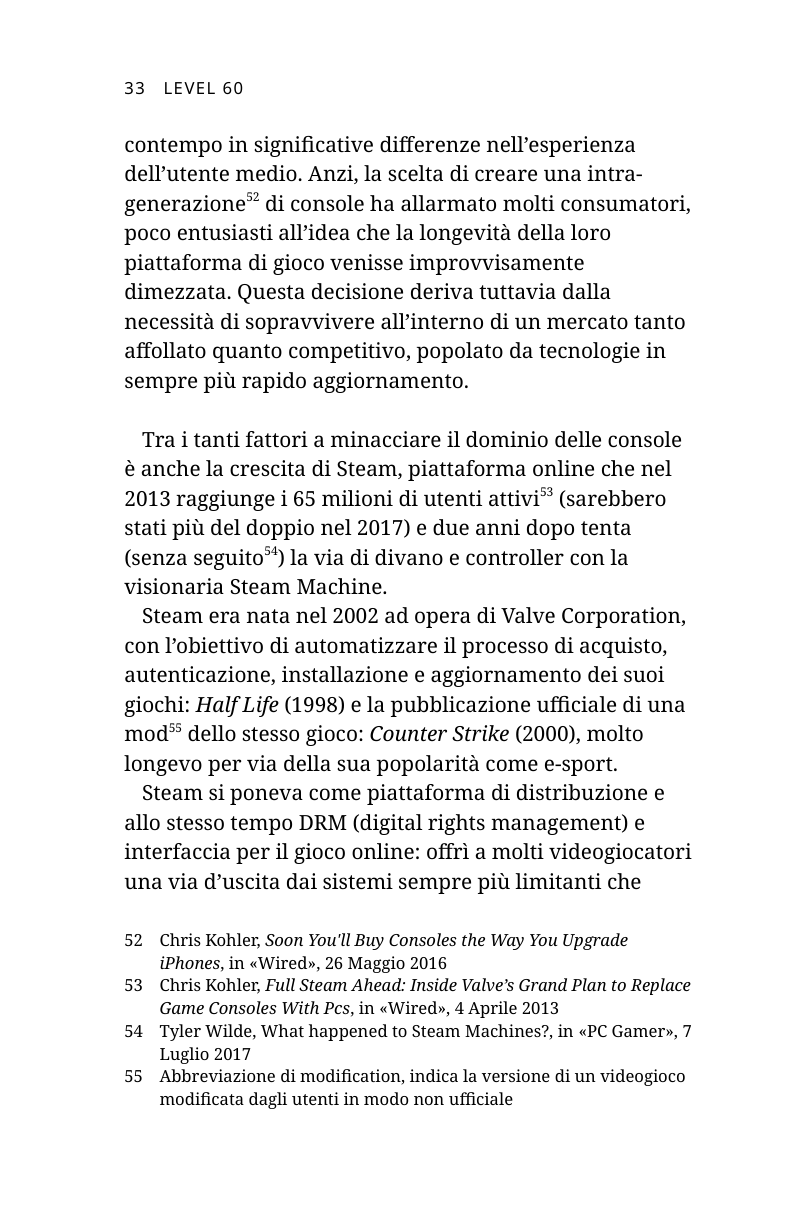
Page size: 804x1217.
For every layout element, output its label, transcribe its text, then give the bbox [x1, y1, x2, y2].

text Tra i tanti fattori a minacciare il dominio delle console è anche la crescita di Steam, piattaforma online che nel 2013 raggiunge i 65 milioni di utenti attivi (sarebbero stati più del doppio nel 2017) e due anni dopo tenta (senza seguito) la via di divano e controller con la visionaria Steam Machine. [124, 424, 697, 601]
text contempo in significative differenze nell’esperienza dell’utente medio. Anzi, la scelta di creare una intra-generazione di console ha allarmato molti consumatori, poco entusiasti all’idea che la longevità della loro piattaforma di gioco venisse improvvisamente dimezzata. Questa decisione deriva tuttavia dalla necessità di sopravvivere all’interno di un mercato tanto affollato quanto competitivo, popolato da tecnologie in sempre più rapido aggiornamento. [124, 129, 697, 394]
text Steam era nata nel 2002 ad opera di Valve Corporation, con l’obiettivo di automatizzare il processo di acquisto, autenticazione, installazione e aggiornamento dei suoi giochi: Half Life (1998) e la pubblicazione ufficiale di una mod dello stesso gioco: Counter Strike (2000), molto longevo per via della sua popolarità come e-sport. [124, 601, 697, 777]
text Tyler Wilde, What happened to Steam Machines?, in «PC Gamer», 7 Luglio 2017 [124, 1019, 697, 1065]
text Steam si poneva come piattaforma di distribuzione e allo stesso tempo DRM (digital rights management) e interfaccia per il gioco online: offrì a molti videogiocatori una via d’uscita dai sistemi sempre più limitanti che [124, 777, 697, 895]
text Abbreviazione di modification, indica la versione di un videogioco modificata dagli utenti in modo non ufficiale [124, 1065, 697, 1110]
text Chris Kohler, Full Steam Ahead: Inside Valve’s Grand Plan to Replace Game Consoles With Pcs, in «Wired», 4 Aprile 2013 [124, 974, 697, 1019]
text Chris Kohler, Soon You'll Buy Consoles the Way You Upgrade iPhones, in «Wired», 26 Maggio 2016 [124, 929, 697, 974]
